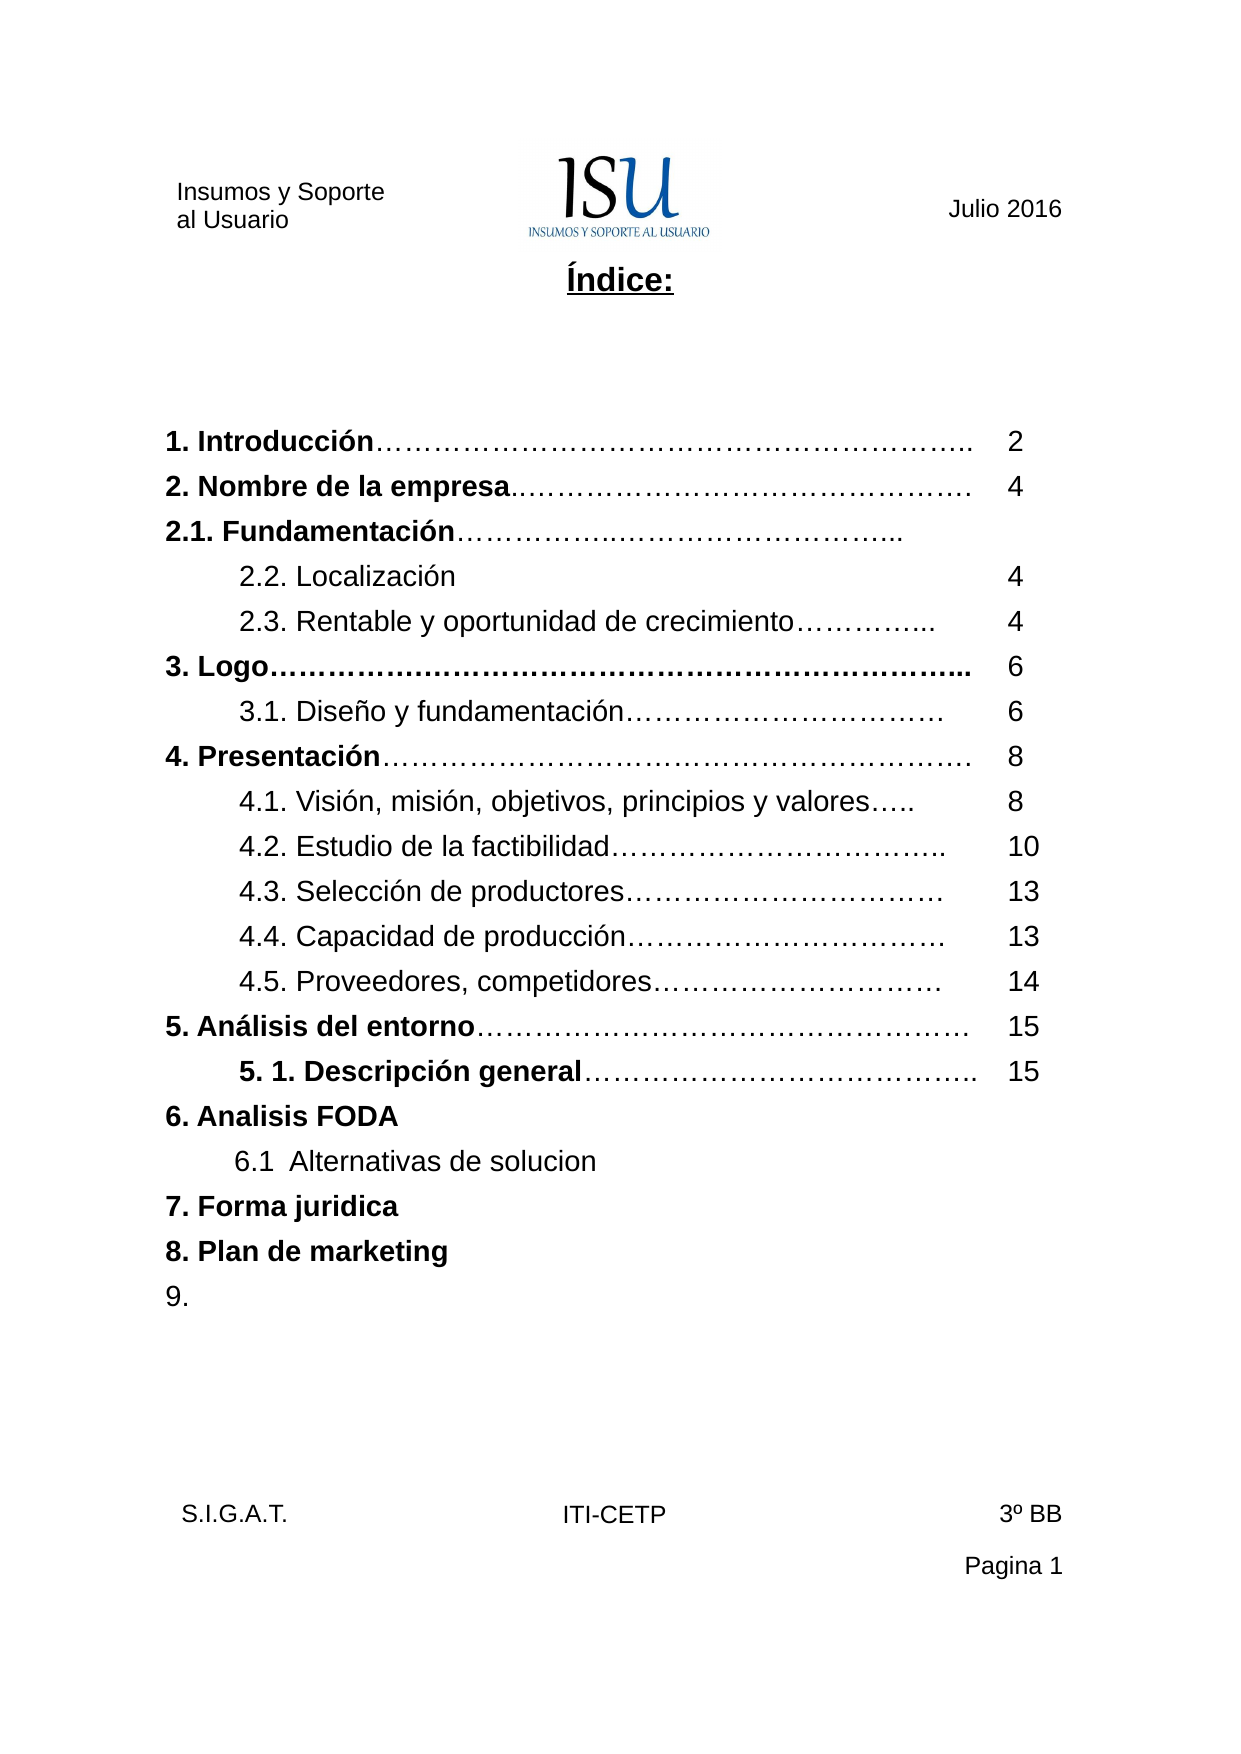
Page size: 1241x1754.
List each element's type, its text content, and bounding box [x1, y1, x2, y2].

table_cell [1002, 1228, 1067, 1273]
table_cell 4.3. Selección de productores…………………………… [159, 868, 1002, 913]
table_cell 14 [1002, 958, 1067, 1003]
table_cell 8 [1002, 733, 1067, 778]
table_cell 4.1. Visión, misión, objetivos, principios y valores….. [159, 778, 1002, 823]
table_cell 2.2. Localización [159, 553, 1002, 598]
table_cell [1002, 1183, 1067, 1228]
table_cell [1002, 1318, 1067, 1363]
table_cell 3.1. Diseño y fundamentación…………………………… [159, 688, 1002, 733]
table_cell 2.1. Fundamentación……………..………………………... [159, 508, 1002, 553]
table_cell 4 [1002, 598, 1067, 643]
table_cell 15 [1002, 1048, 1067, 1093]
table_cell [1002, 1093, 1067, 1138]
table_cell 4 [1002, 463, 1067, 508]
table_cell 4.4. Capacidad de producción…………………………… [159, 913, 1002, 958]
table_cell 4 [1002, 553, 1067, 598]
table_header 1. Introducción…………………………………………………….. [159, 418, 1002, 463]
table_cell 4.5. Proveedores, competidores………………………… [159, 958, 1002, 1003]
table_cell 7. Forma juridica [159, 1183, 1002, 1228]
table_cell 13 [1002, 868, 1067, 913]
table_cell 13 [1002, 913, 1067, 958]
table_cell 5. 1. Descripción general………………………………….. [159, 1048, 1002, 1093]
table_cell 6 [1002, 643, 1067, 688]
picture [517, 138, 723, 252]
table_cell 6 [1002, 688, 1067, 733]
table_cell [1002, 1273, 1067, 1318]
table_cell 4.2. Estudio de la factibilidad…………………………….. [159, 823, 1002, 868]
table_cell 9. [159, 1273, 1002, 1318]
text Índice: [177, 260, 1063, 298]
table_cell 2.3. Rentable y oportunidad de crecimiento…………... [159, 598, 1002, 643]
table_cell 15 [1002, 1003, 1067, 1048]
table_cell 6.1 Alternativas de solucion [159, 1138, 1002, 1183]
table_cell 8. Plan de marketing [159, 1228, 1002, 1273]
table_cell 8 [1002, 778, 1067, 823]
table_cell [1002, 508, 1067, 553]
table_cell 6. Analisis FODA [159, 1093, 1002, 1138]
table_cell 10 [1002, 823, 1067, 868]
table_cell 4. Presentación……………………………………………………. [159, 733, 1002, 778]
table_cell 2. Nombre de la empresa..………………………………………. [159, 463, 1002, 508]
table_cell 3. Logo…………….………………………………………………... [159, 643, 1002, 688]
table_cell [1002, 1138, 1067, 1183]
table_cell [159, 1318, 1002, 1363]
table_cell 5. Análisis del entorno…………………………………………… [159, 1003, 1002, 1048]
table_header 2 [1002, 418, 1067, 463]
